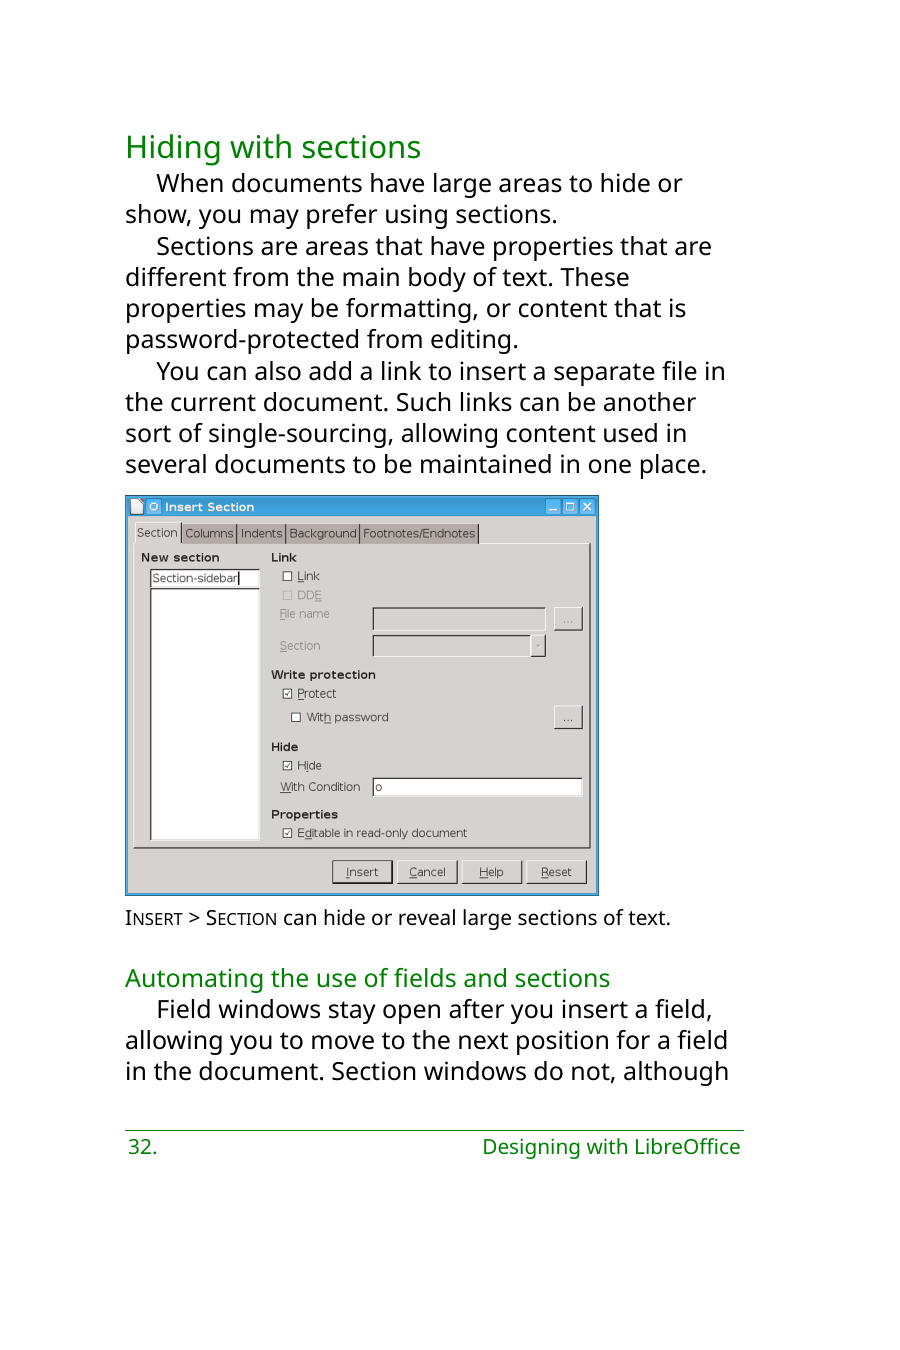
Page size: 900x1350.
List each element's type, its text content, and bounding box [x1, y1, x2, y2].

subtitle Hiding with sections [125, 125, 744, 168]
text Sections are areas that have properties that are different from the main body of text. These properties may be formatting, or content that is password-protected from editing. [125, 230, 744, 355]
subtitle Automating the use of fields and sections [125, 962, 744, 993]
text Field windows stay open after you insert a field, allowing you to move to the next position for a field in the document. Section windows do not, although [125, 993, 744, 1087]
table_cell Insert > Section can hide or reveal large sections of text. [125, 896, 744, 931]
text When documents have large areas to hide or show, you may prefer using sections. [125, 168, 744, 230]
table_header [599, 496, 744, 896]
text You can also add a link to insert a separate file in the current document. Such links can be another sort of single-sourcing, allowing content used in several documents to be maintained in one place. [125, 355, 744, 480]
picture [125, 495, 599, 896]
